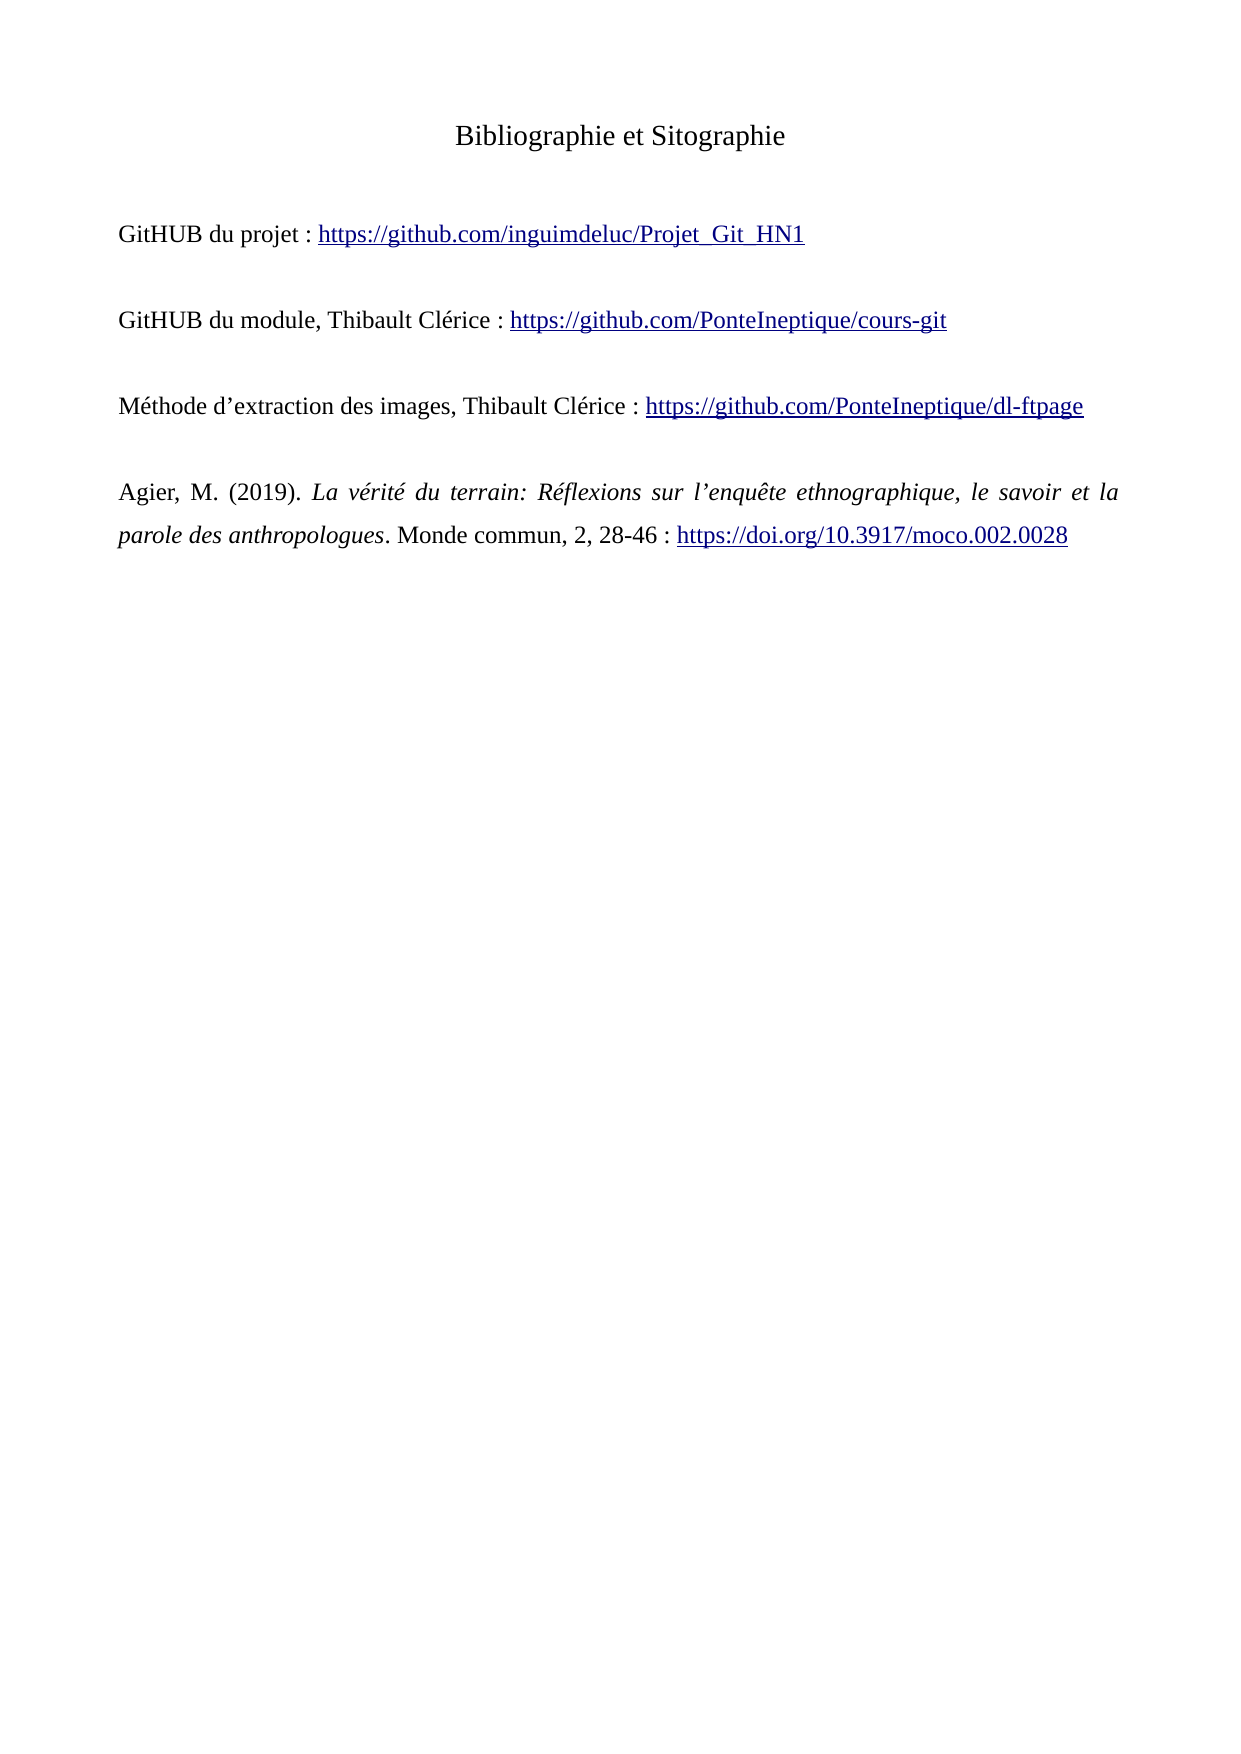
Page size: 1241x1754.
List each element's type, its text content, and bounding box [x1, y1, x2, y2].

text Méthode d’extraction des images, Thibault Clérice : https://github.com/PonteIneptique/dl-ftpage [118, 391, 1122, 420]
text Bibliographie et Sitographie [118, 118, 1122, 152]
text GitHUB du projet : https://github.com/inguimdeluc/Projet_Git_HN1 [118, 219, 1122, 247]
text GitHUB du module, Thibault Clérice : https://github.com/PonteIneptique/cours-git [118, 305, 1122, 334]
text Agier, M. (2019). La vérité du terrain: Réflexions sur l’enquête ethnographique, le savoir et la parole des anthropologues. Monde commun, 2, 28-46 : https://doi.org/10.3917/moco.002.0028 [118, 477, 1122, 549]
